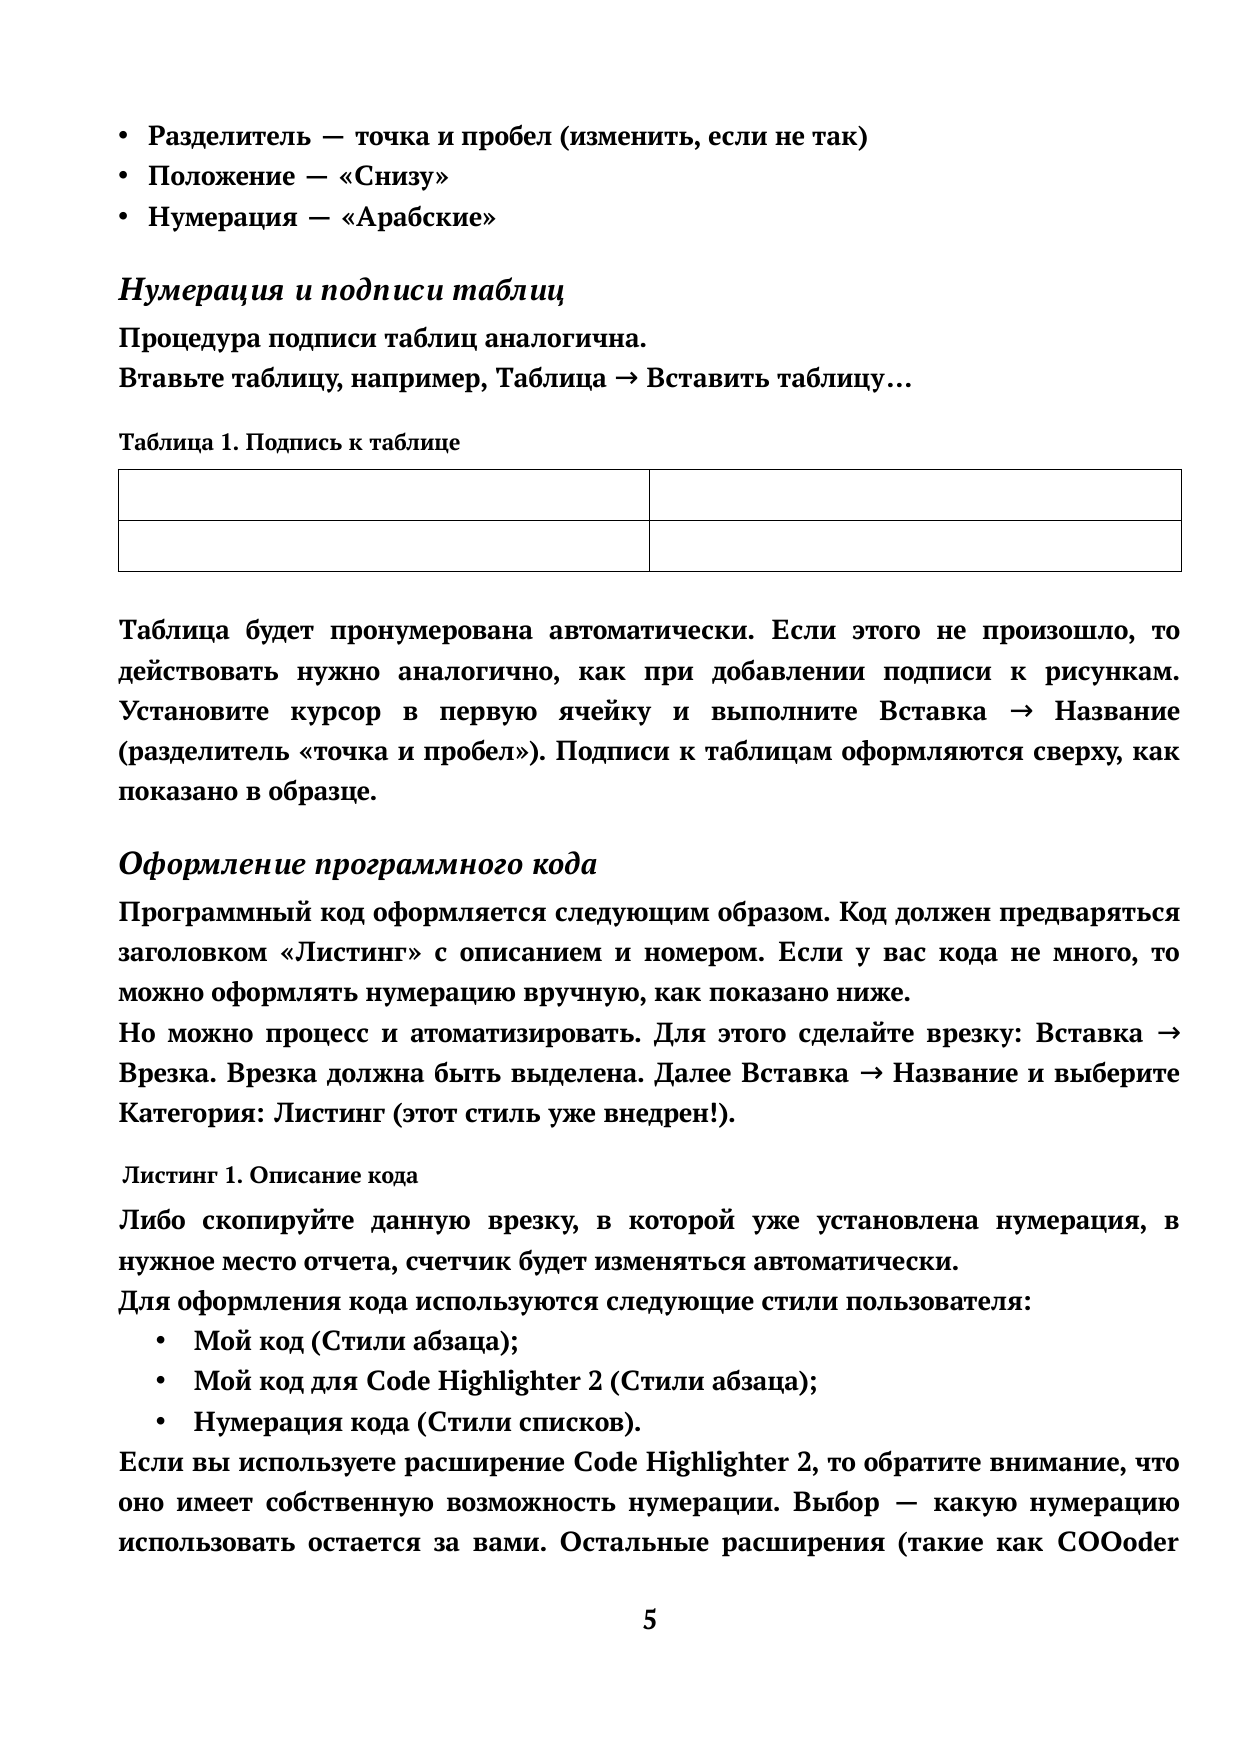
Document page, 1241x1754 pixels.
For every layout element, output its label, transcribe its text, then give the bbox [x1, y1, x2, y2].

list Разделитель — точка и пробел (изменить, если не так) [118, 118, 1181, 152]
text Втавьте таблицу, например, Таблица → Вставить таблицу… [118, 360, 1181, 393]
list Нумерация — «Арабские» [118, 199, 1181, 232]
table_cell [119, 521, 649, 571]
list Положение — «Снизу» [118, 158, 1181, 192]
subtitle Нумерация и подписи таблиц [118, 268, 1181, 307]
table_cell [650, 521, 1181, 571]
list Нумерация кода (Стили списков). [156, 1404, 1181, 1437]
text Для оформления кода используются следующие стили пользователя: [118, 1283, 1181, 1316]
list Мой код (Стили абзаца); [156, 1323, 1181, 1357]
table_header [650, 470, 1181, 520]
table_header [119, 470, 649, 520]
text Либо скопируйте данную врезку, в которой уже установлена нумерация, в нужное место отчета, счетчик будет изменяться автоматически. [118, 1202, 1181, 1276]
text Если вы используете расширение Code Highlighter 2, то обратите внимание, что оно имеет собственную возможность нумерации. Выбор — какую нумерацию использовать остается за вами. Остальные расширения (такие как COOoder [118, 1444, 1181, 1558]
text Но можно процесс и атоматизировать. Для этого сделайте врезку: Вставка → Врезка. Врезка должна быть выделена. Далее Вставка → Название и выберите Категория: Листинг (этот стиль уже внедрен!). [118, 1015, 1181, 1129]
text Таблица будет пронумерована автоматически. Если этого не произошло, то действовать нужно аналогично, как при добавлении подписи к рисункам. Установите курсор в первую ячейку и выполните Вставка → Название (разделитель «точка и пробел»). Подписи к таблицам оформляются сверху, как показано в образце. [118, 612, 1181, 807]
text Процедура подписи таблиц аналогична. [118, 320, 1181, 353]
subtitle Оформление программного кода [118, 843, 1181, 882]
list Мой код для Code Highlighter 2 (Стили абзаца); [156, 1363, 1181, 1397]
text Листинг 1. Описание кода [121, 1160, 1181, 1189]
text Таблица 1. Подпись к таблице [118, 427, 1181, 456]
text Программный код оформляется следующим образом. Код должен предваряться заголовком «Листинг» с описанием и номером. Если у вас кода не много, то можно оформлять нумерацию вручную, как показано ниже. [118, 894, 1181, 1008]
